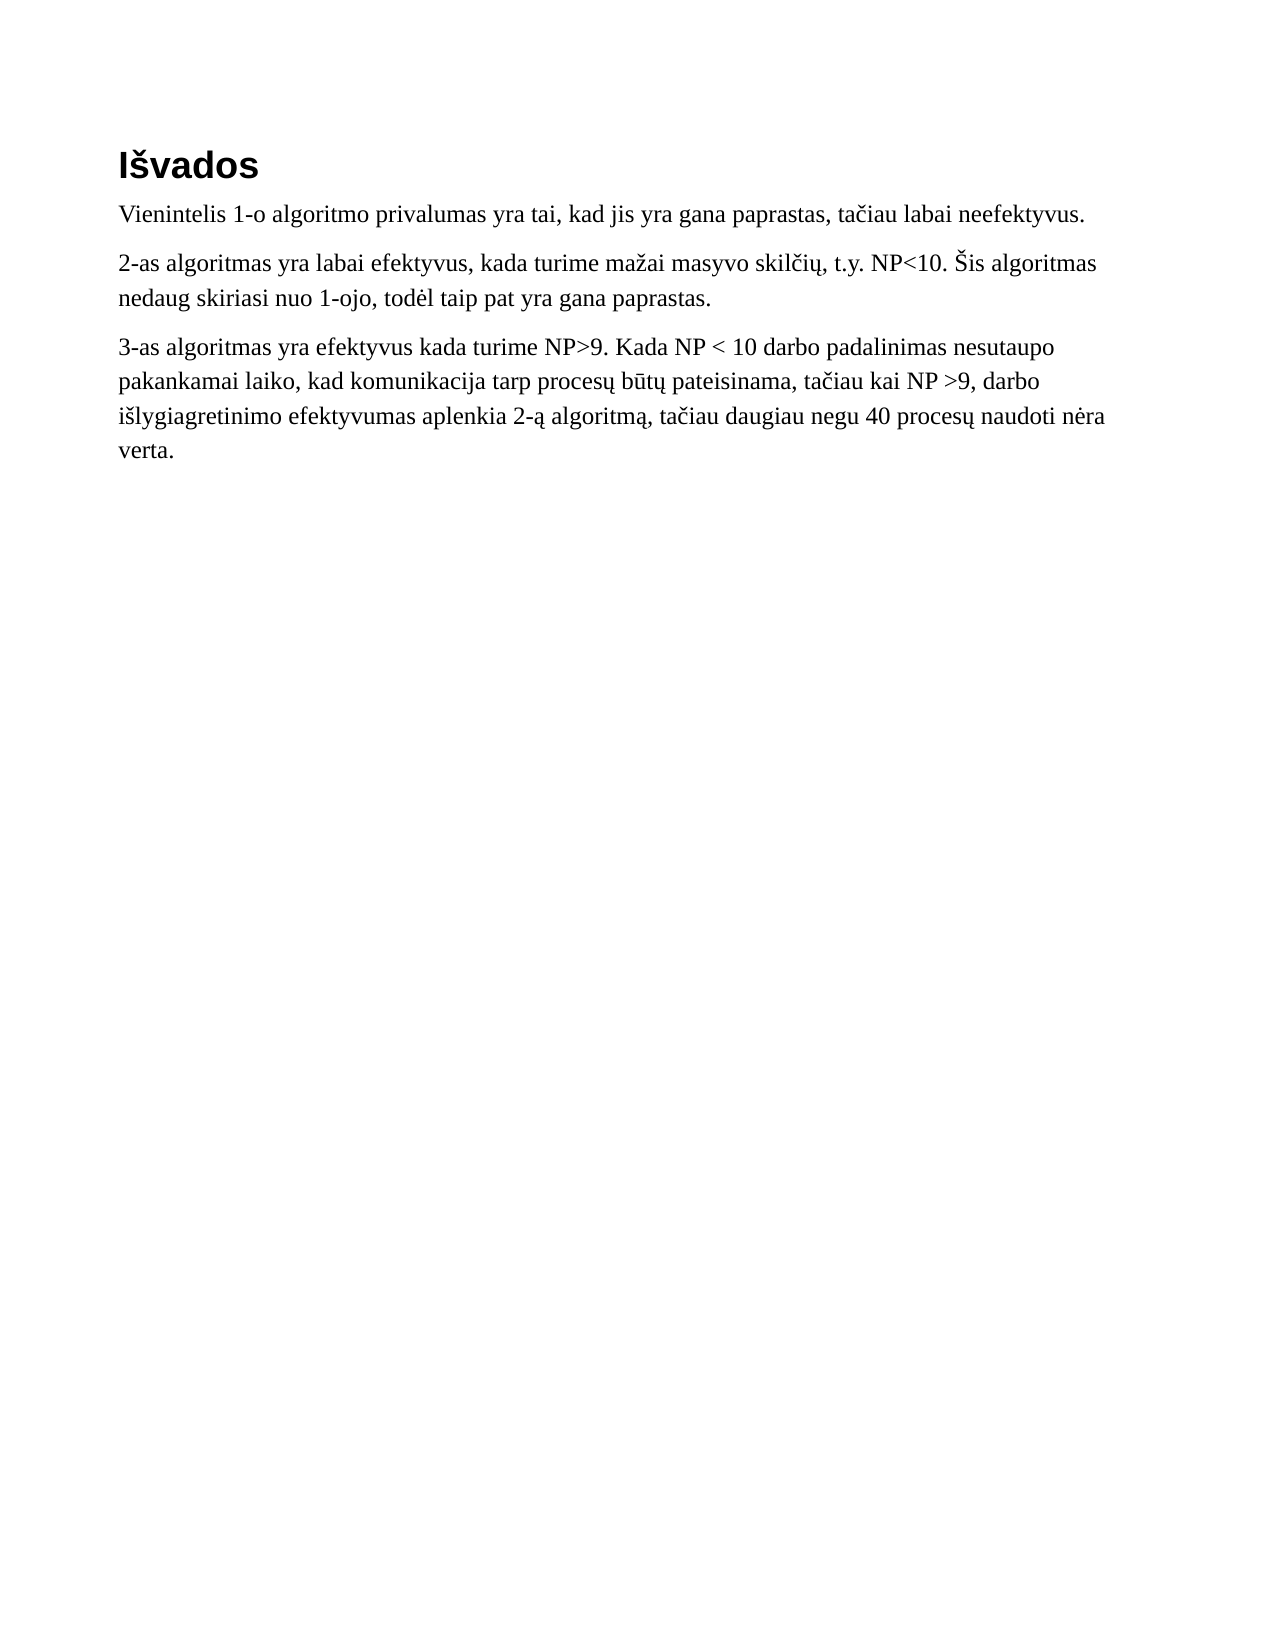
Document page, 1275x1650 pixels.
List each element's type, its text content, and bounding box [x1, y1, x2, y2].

text 3-as algoritmas yra efektyvus kada turime NP>9. Kada NP < 10 darbo padalinimas nesutaupo pakankamai laiko, kad komunikacija tarp procesų būtų pateisinama, tačiau kai NP >9, darbo išlygiagretinimo efektyvumas aplenkia 2-ą algoritmą, tačiau daugiau negu 40 procesų naudoti nėra verta. [118, 332, 1157, 464]
subtitle Išvados [118, 143, 1157, 187]
text 2-as algoritmas yra labai efektyvus, kada turime mažai masyvo skilčių, t.y. NP<10. Šis algoritmas nedaug skiriasi nuo 1-ojo, todėl taip pat yra gana paprastas. [118, 248, 1157, 312]
text Vienintelis 1-o algoritmo privalumas yra tai, kad jis yra gana paprastas, tačiau labai neefektyvus. [118, 199, 1157, 228]
